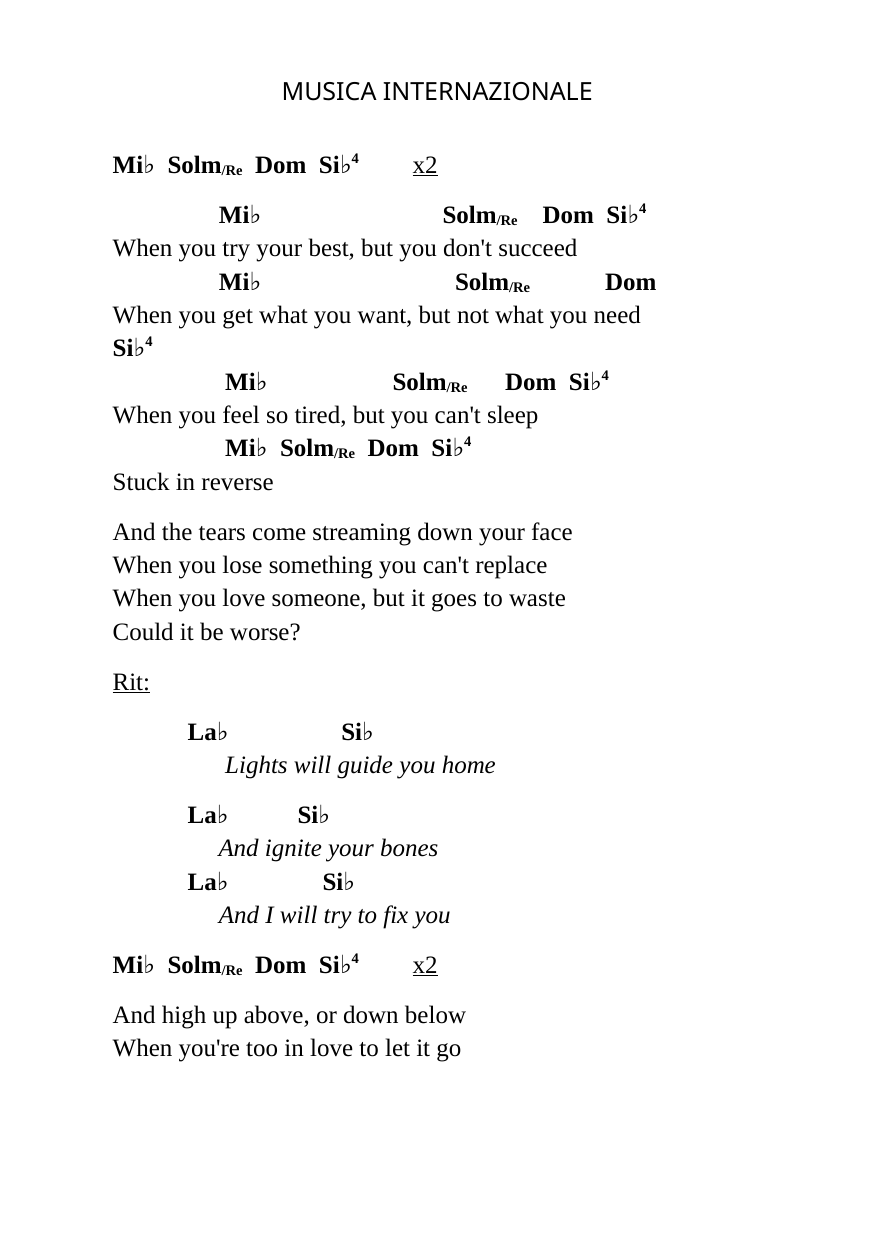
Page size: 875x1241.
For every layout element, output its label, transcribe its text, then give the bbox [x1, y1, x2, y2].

text Rit: [112, 667, 762, 695]
text La♭ Si♭ Lights will guide you home [187, 717, 762, 779]
text Mi♭ Solm/Re Dom Si♭4 x2 [112, 150, 762, 179]
text Mi♭ Solm/Re Dom Si♭4 When you try your best, but you don't succeed Mi♭ Solm/Re Dom When you get what you want, but not what you need Si♭4 Mi♭ Solm/Re Dom Si♭4 When you feel so tired, but you can't sleep Mi♭ Solm/Re Dom Si♭4 Stuck in reverse [112, 200, 762, 495]
text La♭ Si♭ And ignite your bones La♭ Si♭ And I will try to fix you [187, 800, 762, 929]
text And the tears come streaming down your face When you lose something you can't replace When you love someone, but it goes to waste Could it be worse? [112, 517, 762, 645]
text Mi♭ Solm/Re Dom Si♭4 x2 [112, 950, 762, 979]
text And high up above, or down below When you're too in love to let it go [112, 1000, 762, 1062]
